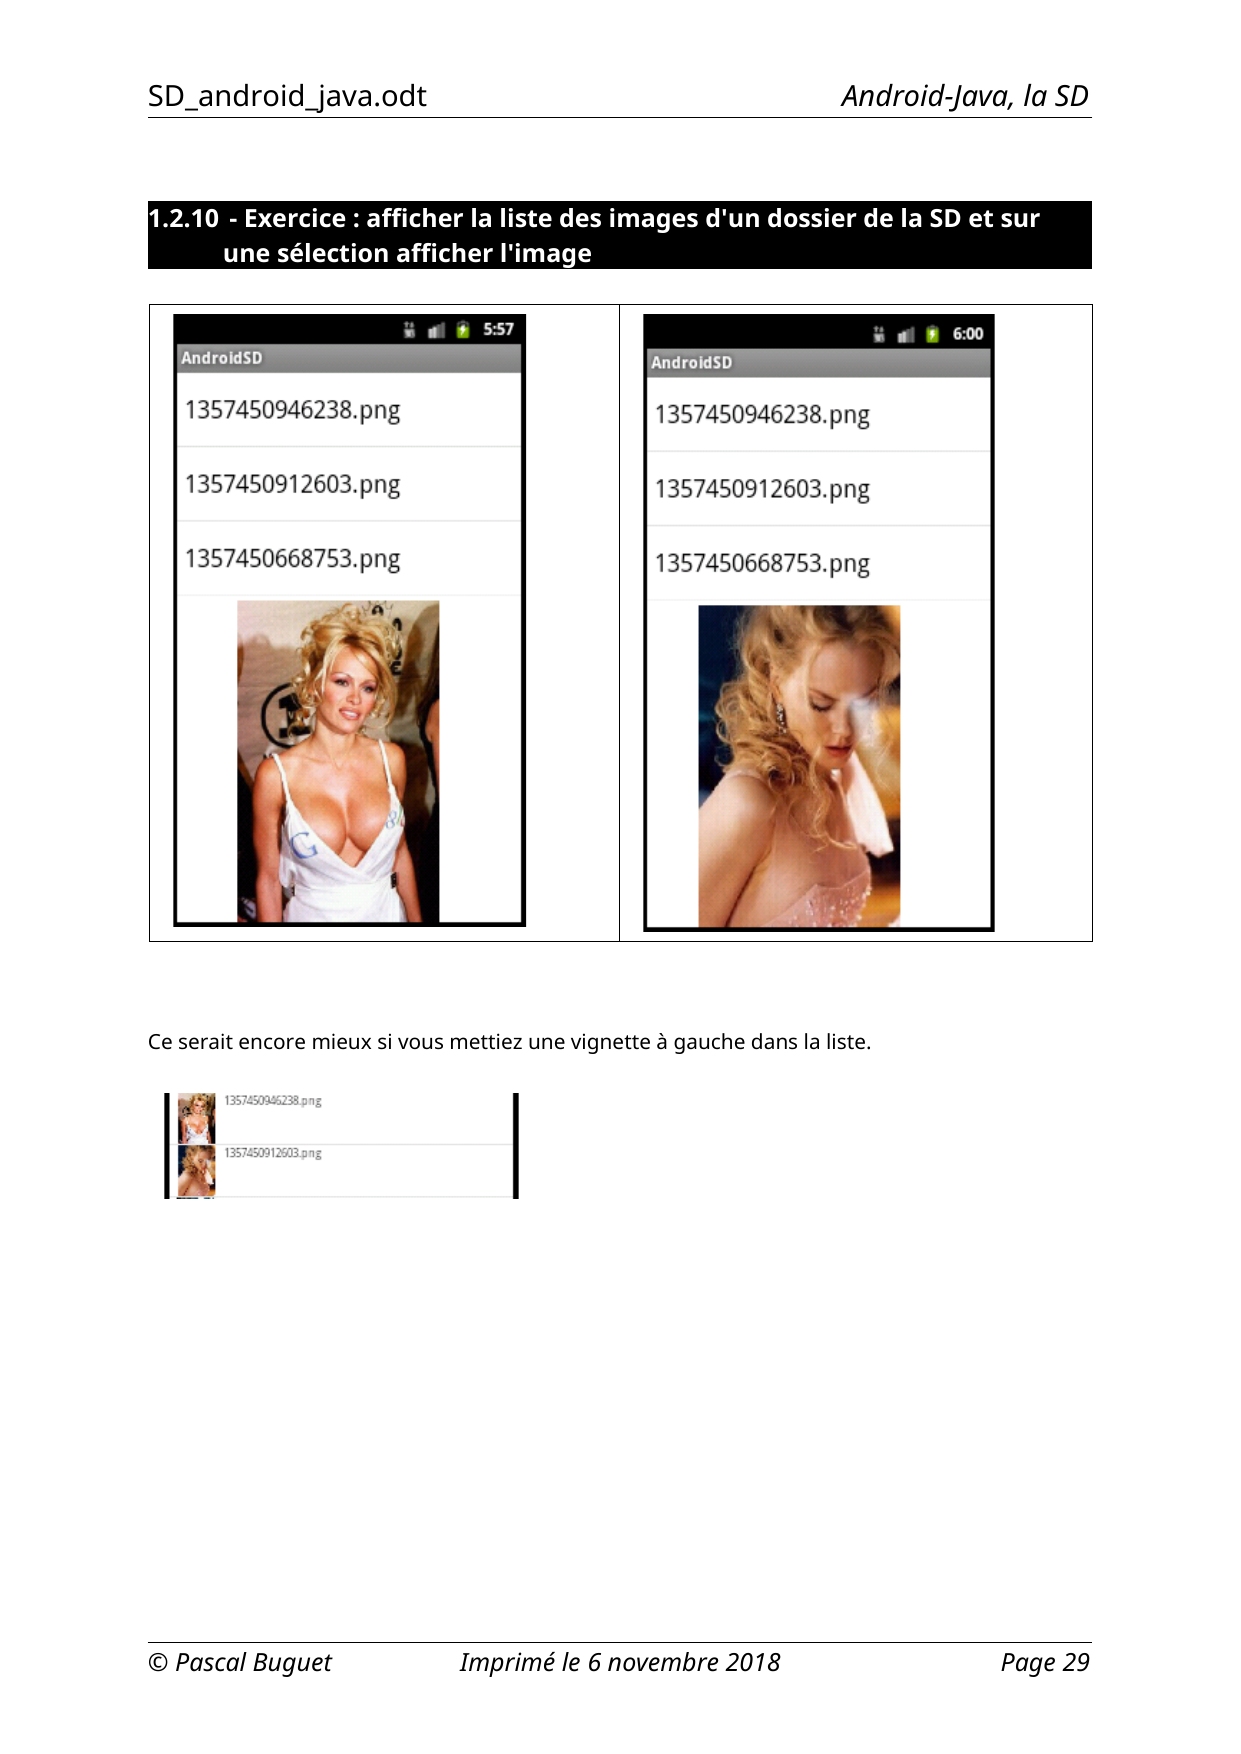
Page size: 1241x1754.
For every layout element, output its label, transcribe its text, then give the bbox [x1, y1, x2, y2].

text Ce serait encore mieux si vous mettiez une vignette à gauche dans la liste. [148, 1027, 1092, 1056]
subtitle - Exercice : afficher la liste des images d'un dossier de la SD et sur une sélection afficher l'image [148, 201, 1092, 269]
table_header [620, 305, 1092, 941]
table_header [150, 305, 619, 941]
